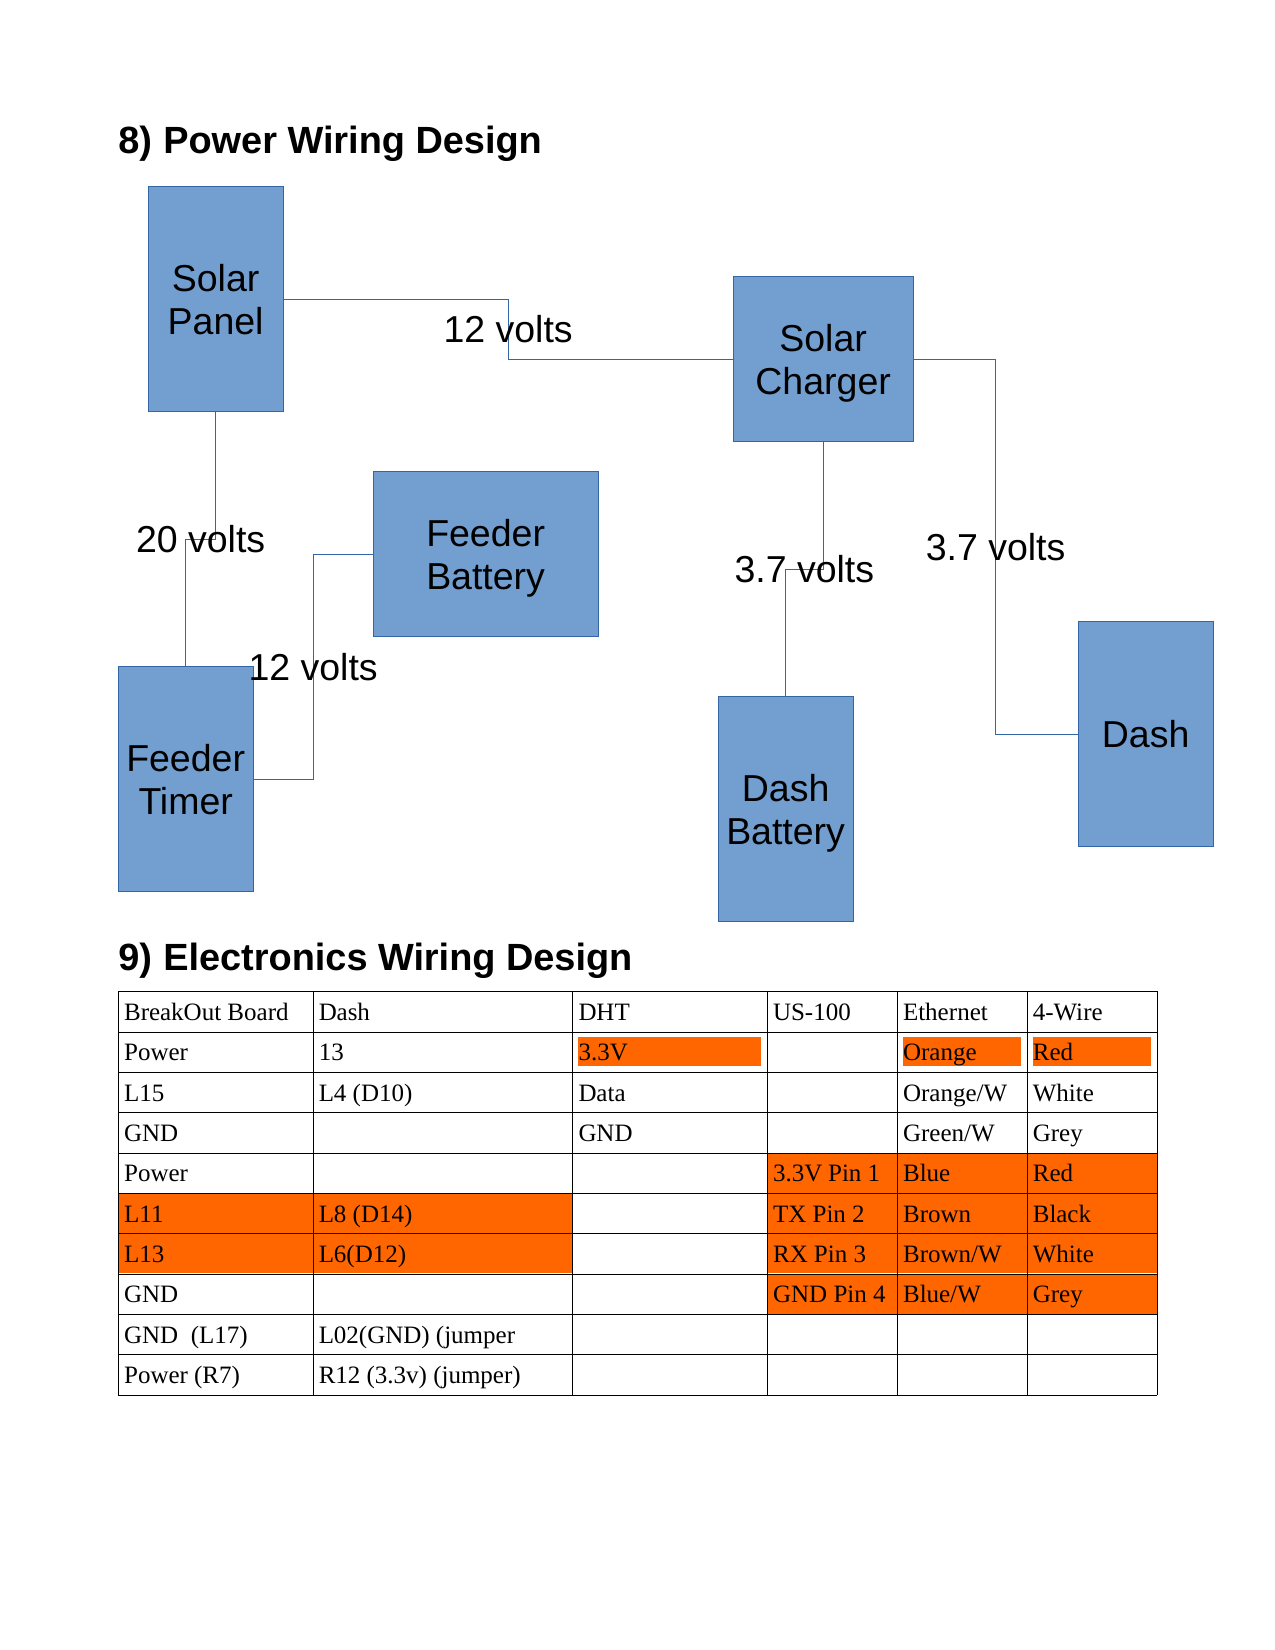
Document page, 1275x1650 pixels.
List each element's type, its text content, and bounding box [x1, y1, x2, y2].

table_cell Grey [1028, 1275, 1157, 1314]
table_cell [573, 1234, 767, 1273]
table_cell Grey [1028, 1113, 1157, 1153]
table_cell L02(GND) (jumper [314, 1315, 572, 1354]
table_cell GND Pin 4 [768, 1275, 897, 1314]
table_cell [573, 1154, 767, 1193]
table_cell 3.3V [573, 1033, 767, 1072]
table_cell White [1028, 1073, 1157, 1112]
table_cell Green/W [898, 1113, 1027, 1153]
table_cell L13 [119, 1234, 313, 1273]
table_cell [314, 1154, 572, 1193]
table_cell [768, 1033, 897, 1072]
table_cell Blue [898, 1154, 1027, 1193]
table_cell [898, 1355, 1027, 1394]
table_cell Orange [898, 1033, 1027, 1072]
table_cell GND [119, 1113, 313, 1153]
table_cell TX Pin 2 [768, 1194, 897, 1233]
table_cell L6(D12) [314, 1234, 572, 1273]
table_cell [898, 1315, 1027, 1354]
table_cell [1028, 1355, 1157, 1394]
table_cell [768, 1113, 897, 1153]
table_cell 13 [314, 1033, 572, 1072]
table_cell [768, 1315, 897, 1354]
table_cell [768, 1355, 897, 1394]
table_cell Power [119, 1033, 313, 1072]
table_header 4-Wire [1028, 992, 1157, 1032]
table_cell Red [1028, 1154, 1157, 1193]
subtitle Electronics Wiring Design [118, 935, 1157, 979]
table_cell Black [1028, 1194, 1157, 1233]
table_header Ethernet [898, 992, 1027, 1032]
table_cell RX Pin 3 [768, 1234, 897, 1273]
table_cell GND (L17) [119, 1315, 313, 1354]
table_cell [573, 1315, 767, 1354]
table_cell Power (R7) [119, 1355, 313, 1394]
table_cell L4 (D10) [314, 1073, 572, 1112]
table_cell [573, 1275, 767, 1314]
table_cell [1028, 1315, 1157, 1354]
table_cell L15 [119, 1073, 313, 1112]
table_cell GND [573, 1113, 767, 1153]
table_cell [314, 1275, 572, 1314]
table_cell Blue/W [898, 1275, 1027, 1314]
table_cell 3.3V Pin 1 [768, 1154, 897, 1193]
table_header Dash [314, 992, 572, 1032]
table_cell Red [1028, 1033, 1157, 1072]
table_cell Orange/W [898, 1073, 1027, 1112]
subtitle Power Wiring Design [118, 118, 1157, 162]
table_cell White [1028, 1234, 1157, 1273]
table_cell Brown [898, 1194, 1027, 1233]
table_cell L11 [119, 1194, 313, 1233]
table_cell Brown/W [898, 1234, 1027, 1273]
table_header DHT [573, 992, 767, 1032]
table_cell L8 (D14) [314, 1194, 572, 1233]
table_cell Data [573, 1073, 767, 1112]
table_cell [314, 1113, 572, 1153]
table_cell [768, 1073, 897, 1112]
table_cell [573, 1194, 767, 1233]
table_cell R12 (3.3v) (jumper) [314, 1355, 572, 1394]
table_header US-100 [768, 992, 897, 1032]
table_cell Power [119, 1154, 313, 1193]
table_cell GND [119, 1275, 313, 1314]
table_header BreakOut Board [119, 992, 313, 1032]
table_cell [573, 1355, 767, 1394]
